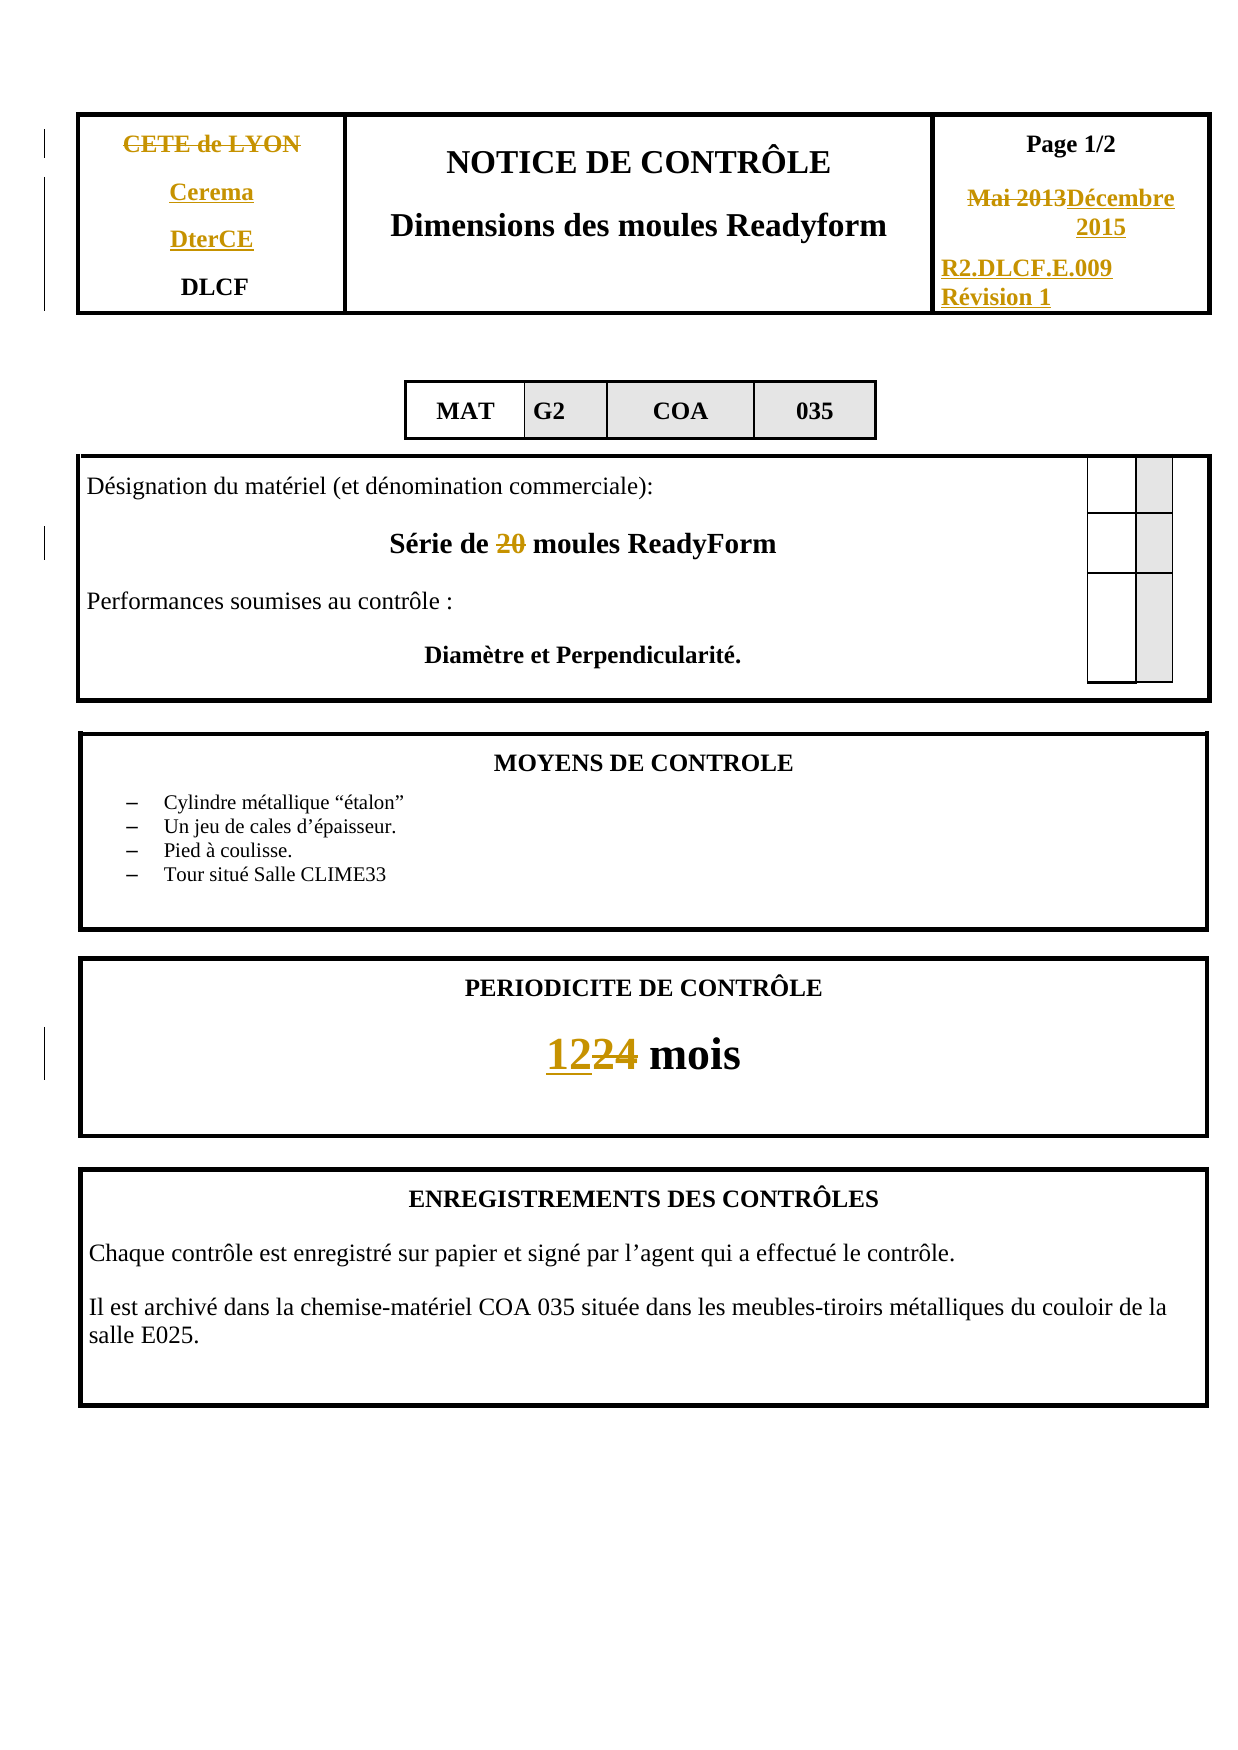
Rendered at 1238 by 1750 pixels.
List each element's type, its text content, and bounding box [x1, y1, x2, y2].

table_cell 035 [755, 383, 874, 437]
table_cell [1173, 512, 1207, 572]
table_cell [78, 437, 1087, 454]
table_cell Cylindre métallique “étalon” Un jeu de cales d’épaisseur. Pied à coulisse. Tour situé Salle CLIME33 [83, 790, 1205, 886]
table_cell [1172, 437, 1209, 454]
table_cell Performances soumises au contrôle : Diamètre et Perpendicularité. [80, 572, 1087, 681]
table_cell [1027, 380, 1209, 437]
table_cell [1173, 458, 1207, 512]
table_cell [1137, 514, 1172, 572]
table_cell [1136, 437, 1172, 454]
table_cell [83, 1092, 1205, 1133]
table_cell [1088, 574, 1135, 681]
table_cell MAT [407, 383, 524, 437]
table_cell [83, 886, 1205, 927]
table_cell [877, 380, 1027, 437]
table_cell [1173, 572, 1207, 681]
table_cell [78, 380, 404, 437]
table_cell [80, 681, 1207, 698]
table_cell [1088, 514, 1135, 572]
table_cell COA [608, 383, 753, 437]
table_header PERIODICITE DE CONTRÔLE [83, 961, 1205, 1014]
table_header ENREGISTREMENTS DES CONTRÔLES [83, 1172, 1205, 1225]
table_cell Série de moules ReadyForm [80, 512, 1087, 572]
table_cell [1137, 458, 1172, 512]
table_cell G2 [525, 383, 606, 437]
table_cell [83, 1362, 1205, 1403]
table_cell [1088, 458, 1135, 512]
table_cell 12 mois [83, 1015, 1205, 1092]
table_header [78, 364, 1209, 380]
table_cell Chaque contrôle est enregistré sur papier et signé par l’agent qui a effectué le contrôle. Il est archivé dans la chemise-matériel COA 035 située dans les meubles-tiroirs métalliques du couloir de la salle E025. [83, 1225, 1205, 1362]
table_cell Désignation du matériel (et dénomination commerciale): [80, 455, 1087, 512]
table_header MOYENS DE CONTROLE [83, 736, 1205, 790]
table_cell [1088, 437, 1136, 454]
table_cell [1137, 574, 1172, 681]
